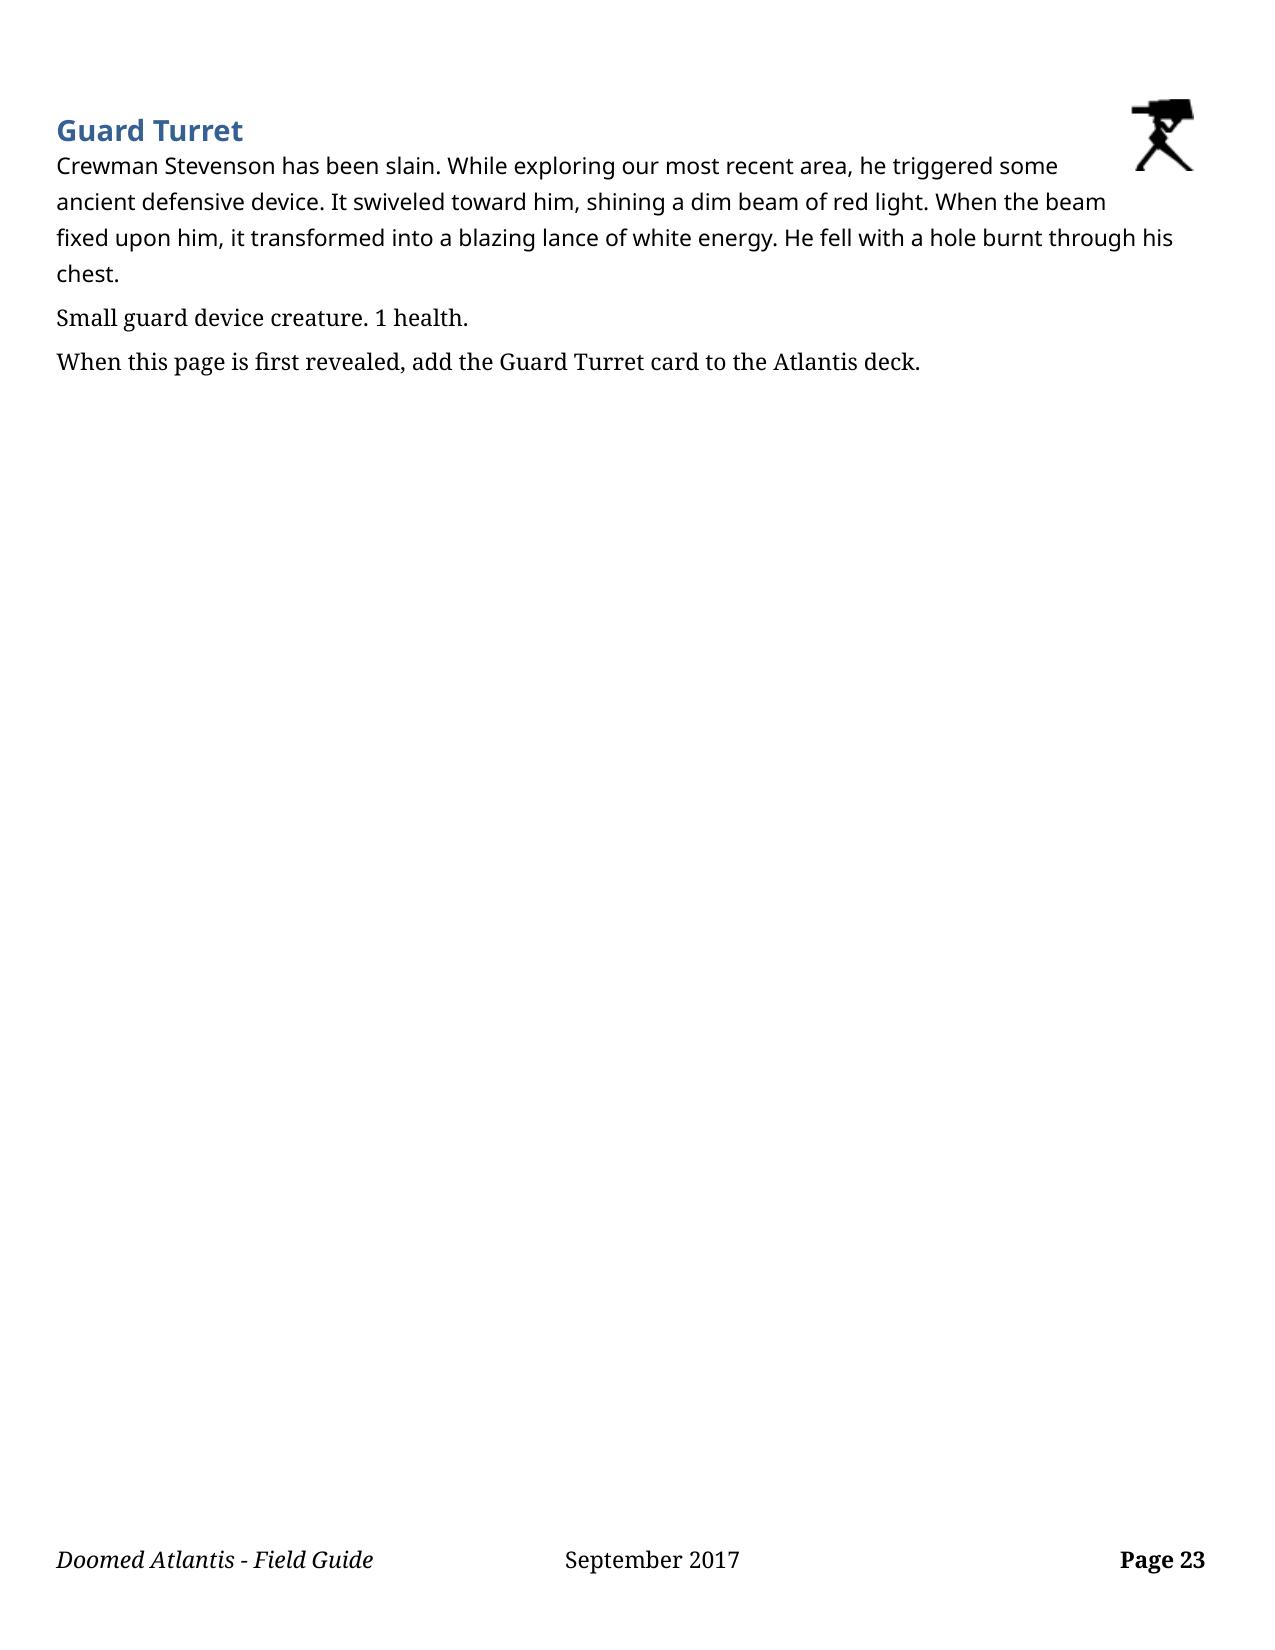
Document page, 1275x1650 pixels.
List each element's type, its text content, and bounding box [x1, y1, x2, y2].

subtitle [1194, 110, 1215, 150]
picture [1131, 99, 1194, 171]
subtitle Guard Turret [56, 110, 1131, 150]
text Small guard device creature. 1 health. [56, 302, 1215, 333]
text When this page is first revealed, add the Guard Turret card to the Atlantis deck. [56, 346, 1215, 377]
subtitle Crewman Stevenson has been slain. While exploring our most recent area, he triggered some ancient defensive device. It swiveled toward him, shining a dim beam of red light. When the beam fixed upon him, it transformed into a blazing lance of white energy. He fell with a hole burnt through his chest. [56, 150, 1215, 289]
